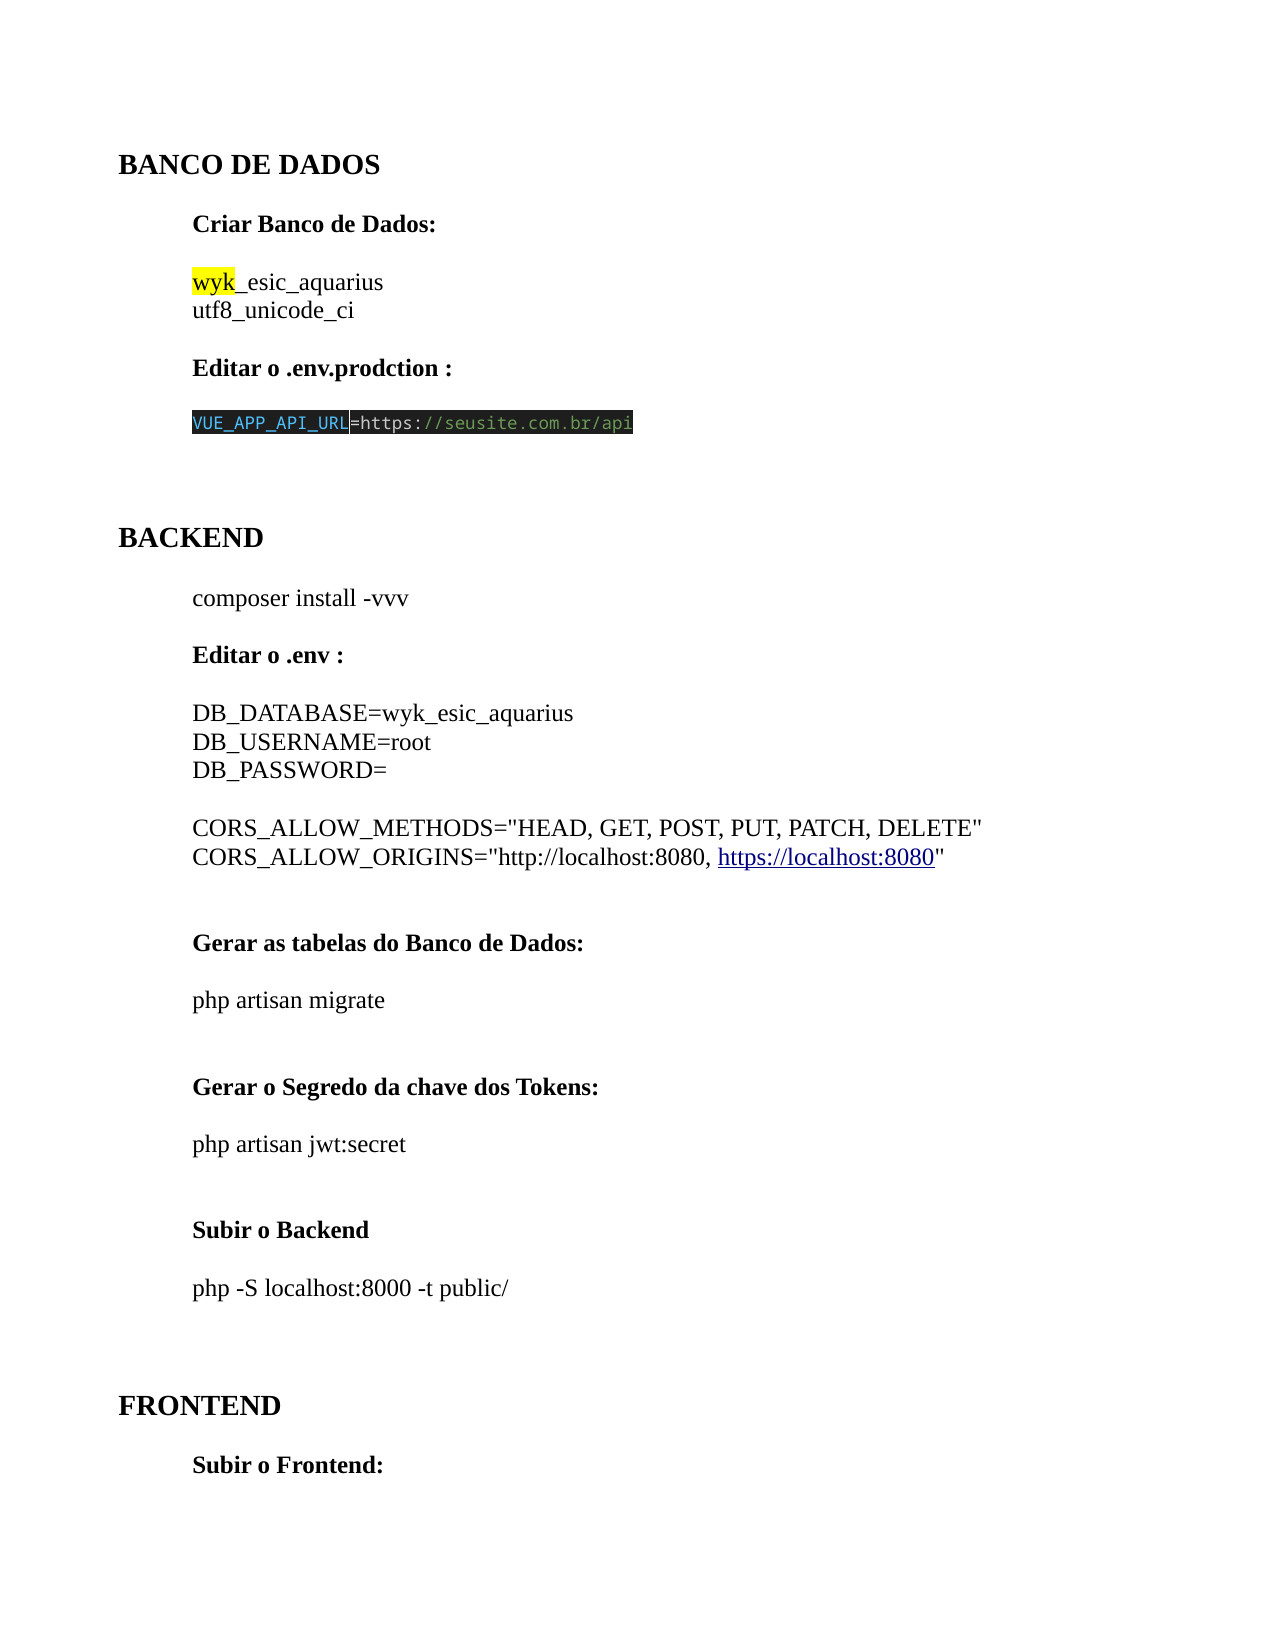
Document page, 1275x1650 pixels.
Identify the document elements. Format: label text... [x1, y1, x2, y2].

text CORS_ALLOW_METHODS="HEAD, GET, POST, PUT, PATCH, DELETE" [192, 813, 1157, 842]
text DB_DATABASE=wyk_esic_aquarius [192, 698, 1157, 727]
text Subir o Backend [192, 1215, 1157, 1244]
text Editar o .env : [192, 640, 1157, 669]
text php artisan jwt:secret [192, 1129, 1157, 1158]
text VUE_APP_API_URL=https://seusite.com.br/api [192, 410, 1157, 434]
text BANCO DE DADOS [118, 147, 1157, 180]
text Gerar as tabelas do Banco de Dados: [192, 928, 1157, 957]
text DB_USERNAME=root [192, 727, 1157, 755]
text utf8_unicode_ci [192, 295, 1157, 324]
text BACKEND [118, 521, 1157, 554]
text Editar o .env.prodction : [192, 353, 1157, 382]
text FRONTEND [118, 1388, 1157, 1421]
text wyk_esic_aquarius [192, 267, 1157, 295]
text php artisan migrate [192, 985, 1157, 1014]
text DB_PASSWORD= [192, 755, 1157, 784]
text Criar Banco de Dados: [192, 209, 1157, 238]
text composer install -vvv [118, 583, 1157, 612]
text Gerar o Segredo da chave dos Tokens: [192, 1072, 1157, 1100]
text CORS_ALLOW_ORIGINS="http://localhost:8080, https://localhost:8080" [192, 842, 1157, 870]
text Subir o Frontend: [192, 1450, 1157, 1479]
text php -S localhost:8000 -t public/ [192, 1273, 1157, 1302]
